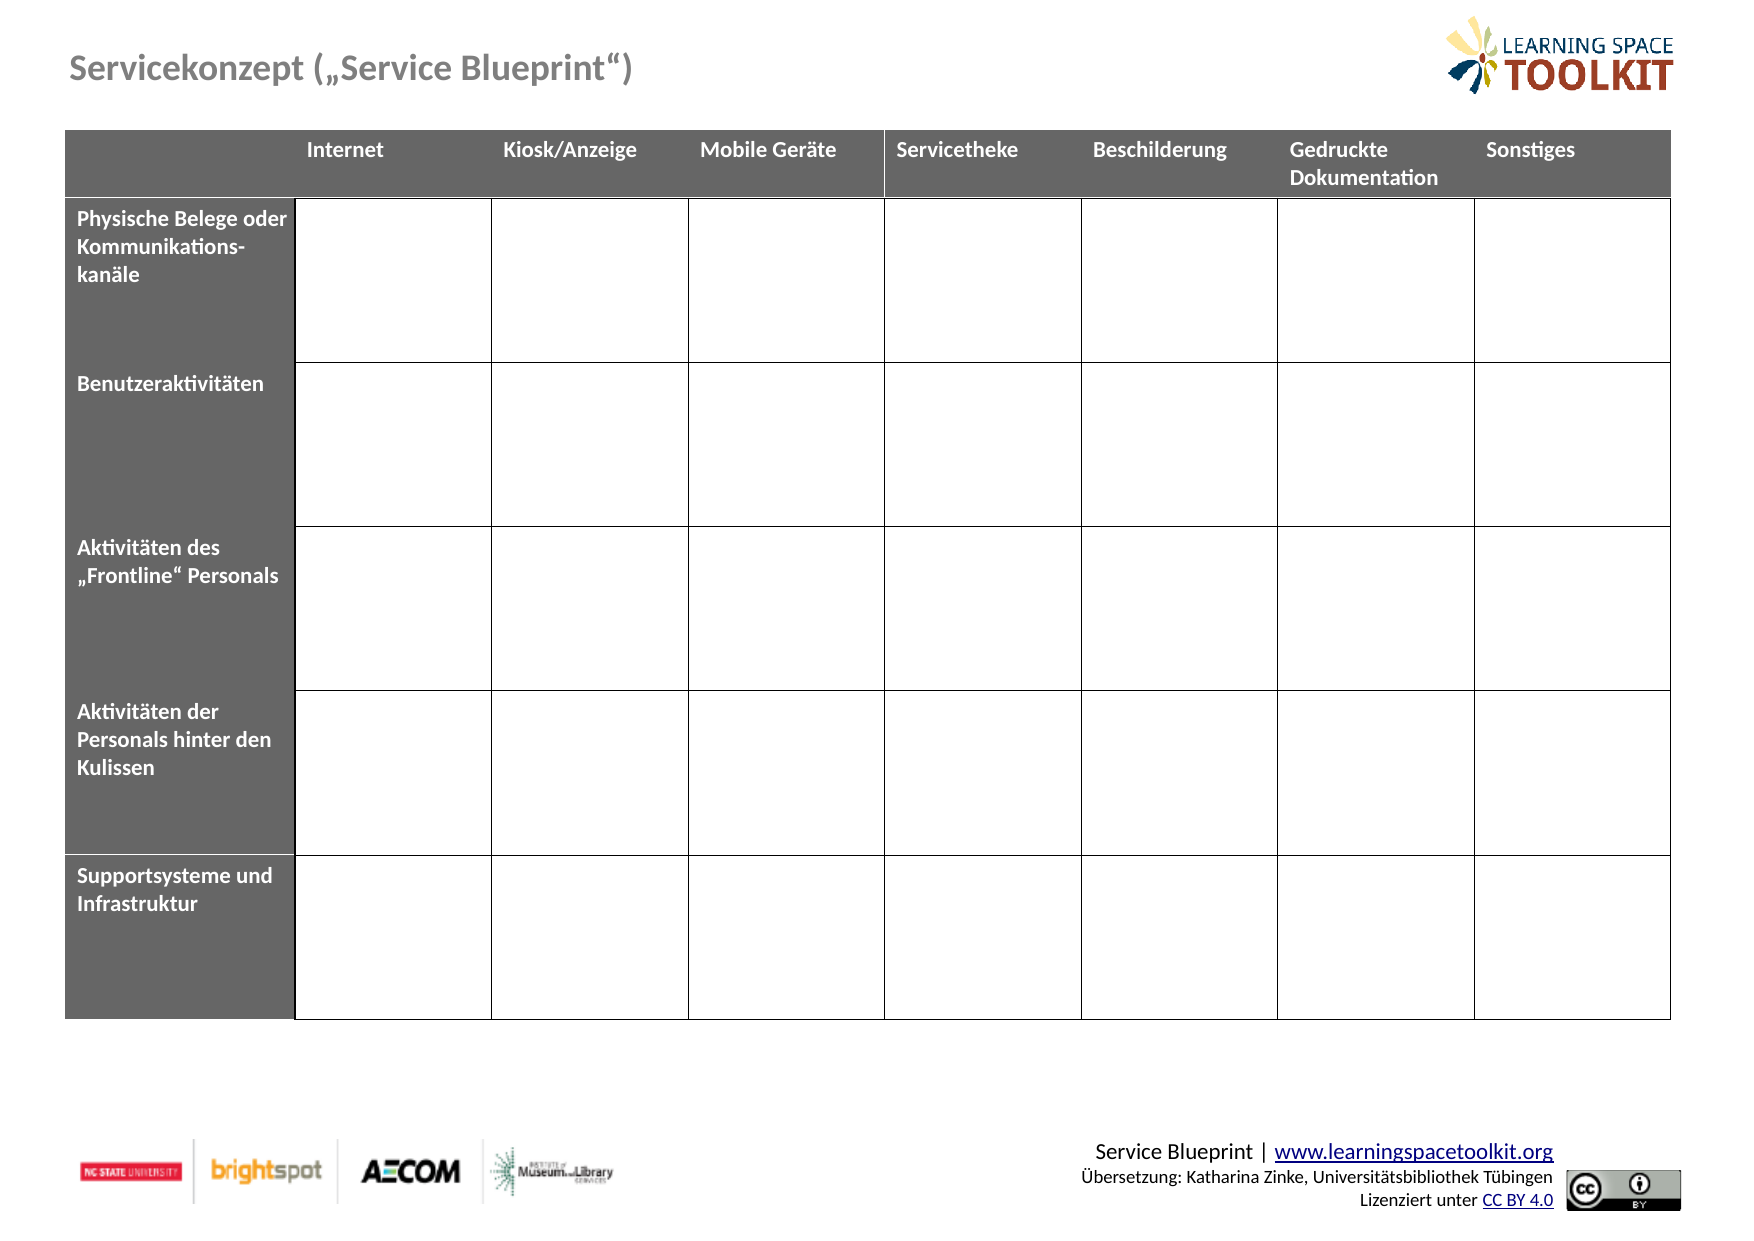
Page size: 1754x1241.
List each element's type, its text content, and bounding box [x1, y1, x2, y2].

table_cell [885, 199, 1081, 362]
table_cell [1475, 199, 1670, 362]
table_cell [689, 199, 884, 362]
table_header Kiosk/Anzeige [491, 130, 688, 197]
table_cell [1082, 527, 1277, 690]
table_header Servicetheke [885, 130, 1081, 197]
table_cell [492, 527, 688, 690]
table_header Sonstiges [1474, 130, 1671, 197]
table_cell [1082, 363, 1277, 526]
table_cell [885, 363, 1081, 526]
table_cell [492, 691, 688, 854]
table_cell [1475, 527, 1670, 690]
table_header Gedruckte Dokumentation [1278, 130, 1474, 197]
table_cell Aktivitäten der Personals hinter den Kulissen [65, 690, 294, 854]
table_cell [1082, 199, 1277, 362]
table_cell [296, 856, 491, 1019]
table_header Mobile Geräte [688, 130, 884, 197]
picture [68, 1139, 625, 1204]
table_cell [1475, 363, 1670, 526]
table_cell [492, 856, 688, 1019]
table_cell [1278, 527, 1474, 690]
table_cell [296, 363, 491, 526]
table_cell [296, 691, 491, 854]
table_cell [689, 691, 884, 854]
table_cell [1278, 363, 1474, 526]
table_cell Benutzeraktivitäten [65, 362, 294, 526]
table_cell [296, 199, 491, 362]
table_header Internet [295, 130, 491, 197]
table_cell [1278, 199, 1474, 362]
picture [1360, 0, 1684, 113]
picture [1566, 1170, 1682, 1211]
table_cell [1475, 691, 1670, 854]
table_cell [885, 856, 1081, 1019]
table_cell [1278, 691, 1474, 854]
table_cell Supportsysteme und Infrastruktur [65, 855, 294, 1019]
table_header Beschilderung [1081, 130, 1278, 197]
table_cell Aktivitäten des „Frontline“ Personals [65, 526, 294, 690]
table_cell [689, 363, 884, 526]
table_cell [1082, 691, 1277, 854]
table_cell [1475, 856, 1670, 1019]
table_cell [689, 856, 884, 1019]
table_cell [689, 527, 884, 690]
table_header [65, 130, 295, 197]
table_cell [885, 527, 1081, 690]
table_cell [1082, 856, 1277, 1019]
table_cell [492, 199, 688, 362]
table_cell [1278, 856, 1474, 1019]
table_cell Physische Belege oder Kommunikations-kanäle [65, 198, 294, 362]
table_cell [492, 363, 688, 526]
table_cell [296, 527, 491, 690]
table_cell [885, 691, 1081, 854]
